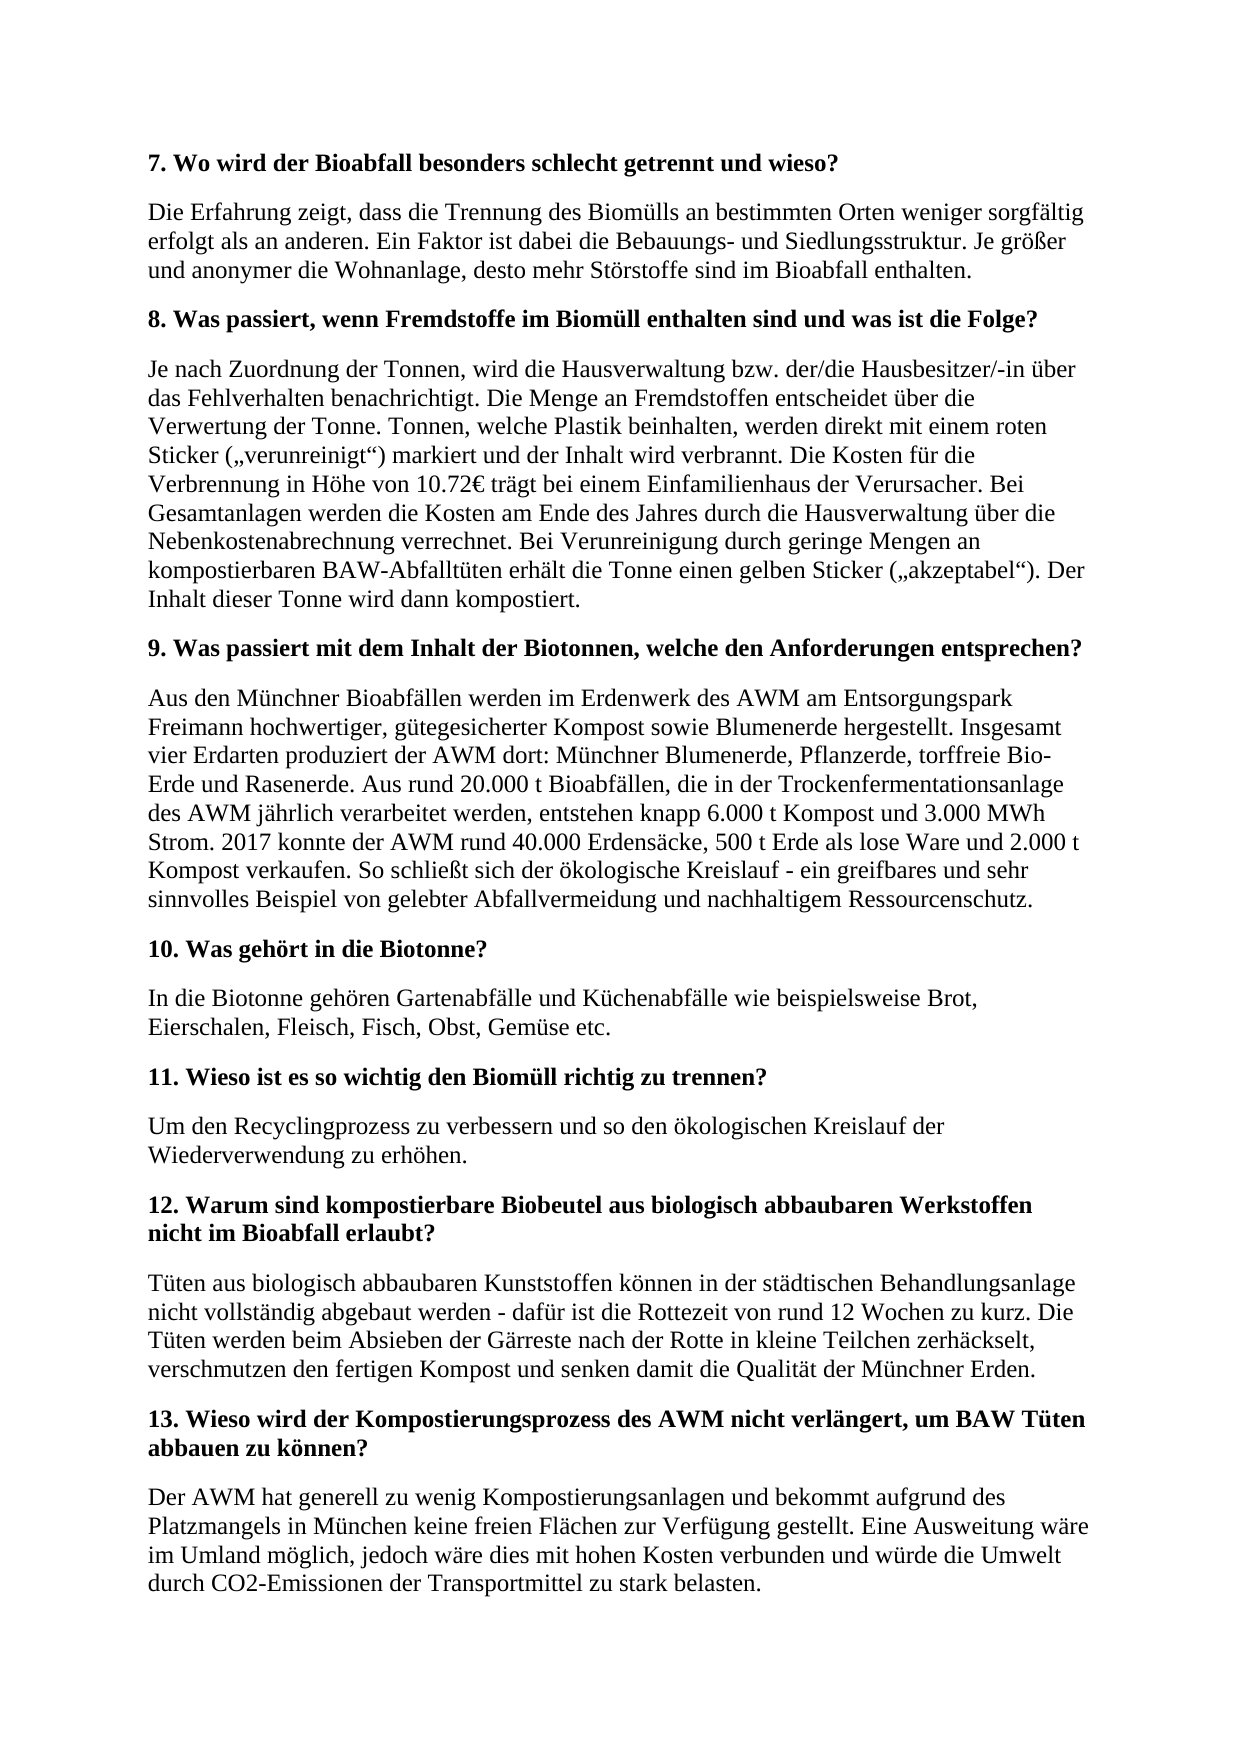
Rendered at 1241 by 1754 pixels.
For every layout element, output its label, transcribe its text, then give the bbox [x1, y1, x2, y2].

text In die Biotonne gehören Gartenabfälle und Küchenabfälle wie beispielsweise Brot, Eierschalen, Fleisch, Fisch, Obst, Gemüse etc. [148, 983, 1093, 1041]
text 10. Was gehört in die Biotonne? [148, 934, 1093, 963]
text 12. Warum sind kompostierbare Biobeutel aus biologisch abbaubaren Werkstoffen nicht im Bioabfall erlaubt? [148, 1190, 1093, 1247]
text 13. Wieso wird der Kompostierungsprozess des AWM nicht verlängert, um BAW Tüten abbauen zu können? [148, 1404, 1093, 1461]
text Der AWM hat generell zu wenig Kompostierungsanlagen und bekommt aufgrund des Platzmangels in München keine freien Flächen zur Verfügung gestellt. Eine Ausweitung wäre im Umland möglich, jedoch wäre dies mit hohen Kosten verbunden und würde die Umwelt durch CO2-Emissionen der Transportmittel zu stark belasten. [148, 1482, 1093, 1597]
text Um den Recyclingprozess zu verbessern und so den ökologischen Kreislauf der Wiederverwendung zu erhöhen. [148, 1111, 1093, 1169]
text Tüten aus biologisch abbaubaren Kunststoffen können in der städtischen Behandlungsanlage nicht vollständig abgebaut werden - dafür ist die Rottezeit von rund 12 Wochen zu kurz. Die Tüten werden beim Absieben der Gärreste nach der Rotte in kleine Teilchen zerhäckselt, verschmutzen den fertigen Kompost und senken damit die Qualität der Münchner Erden. [148, 1268, 1093, 1383]
text 7. Wo wird der Bioabfall besonders schlecht getrennt und wieso? [148, 148, 1093, 176]
text Die Erfahrung zeigt, dass die Trennung des Biomülls an bestimmten Orten weniger sorgfältig erfolgt als an anderen. Ein Faktor ist dabei die Bebauungs- und Siedlungsstruktur. Je größer und anonymer die Wohnanlage, desto mehr Störstoffe sind im Bioabfall enthalten. [148, 197, 1093, 283]
text Aus den Münchner Bioabfällen werden im Erdenwerk des AWM am Entsorgungspark Freimann hochwertiger, gütegesicherter Kompost sowie Blumenerde hergestellt. Insgesamt vier Erdarten produziert der AWM dort: Münchner Blumenerde, Pflanzerde, torffreie Bio-Erde und Rasenerde. Aus rund 20.000 t Bioabfällen, die in der Trockenfermentationsanlage des AWM jährlich verarbeitet werden, entstehen knapp 6.000 t Kompost und 3.000 MWh Strom. 2017 konnte der AWM rund 40.000 Erdensäcke, 500 t Erde als lose Ware und 2.000 t Kompost verkaufen. So schließt sich der ökologische Kreislauf - ein greifbares und sehr sinnvolles Beispiel von gelebter Abfallvermeidung und nachhaltigem Ressourcenschutz. [148, 683, 1093, 913]
text 11. Wieso ist es so wichtig den Biomüll richtig zu trennen? [148, 1062, 1093, 1091]
text Je nach Zuordnung der Tonnen, wird die Hausverwaltung bzw. der/die Hausbesitzer/-in über das Fehlverhalten benachrichtigt. Die Menge an Fremdstoffen entscheidet über die Verwertung der Tonne. Tonnen, welche Plastik beinhalten, werden direkt mit einem roten Sticker („verunreinigt“) markiert und der Inhalt wird verbrannt. Die Kosten für die Verbrennung in Höhe von 10.72€ trägt bei einem Einfamilienhaus der Verursacher. Bei Gesamtanlagen werden die Kosten am Ende des Jahres durch die Hausverwaltung über die Nebenkostenabrechnung verrechnet. Bei Verunreinigung durch geringe Mengen an kompostierbaren BAW-Abfalltüten erhält die Tonne einen gelben Sticker („akzeptabel“). Der Inhalt dieser Tonne wird dann kompostiert. [148, 354, 1093, 613]
text 9. Was passiert mit dem Inhalt der Biotonnen, welche den Anforderungen entsprechen? [148, 633, 1093, 662]
text 8. Was passiert, wenn Fremdstoffe im Biomüll enthalten sind und was ist die Folge? [148, 304, 1093, 333]
